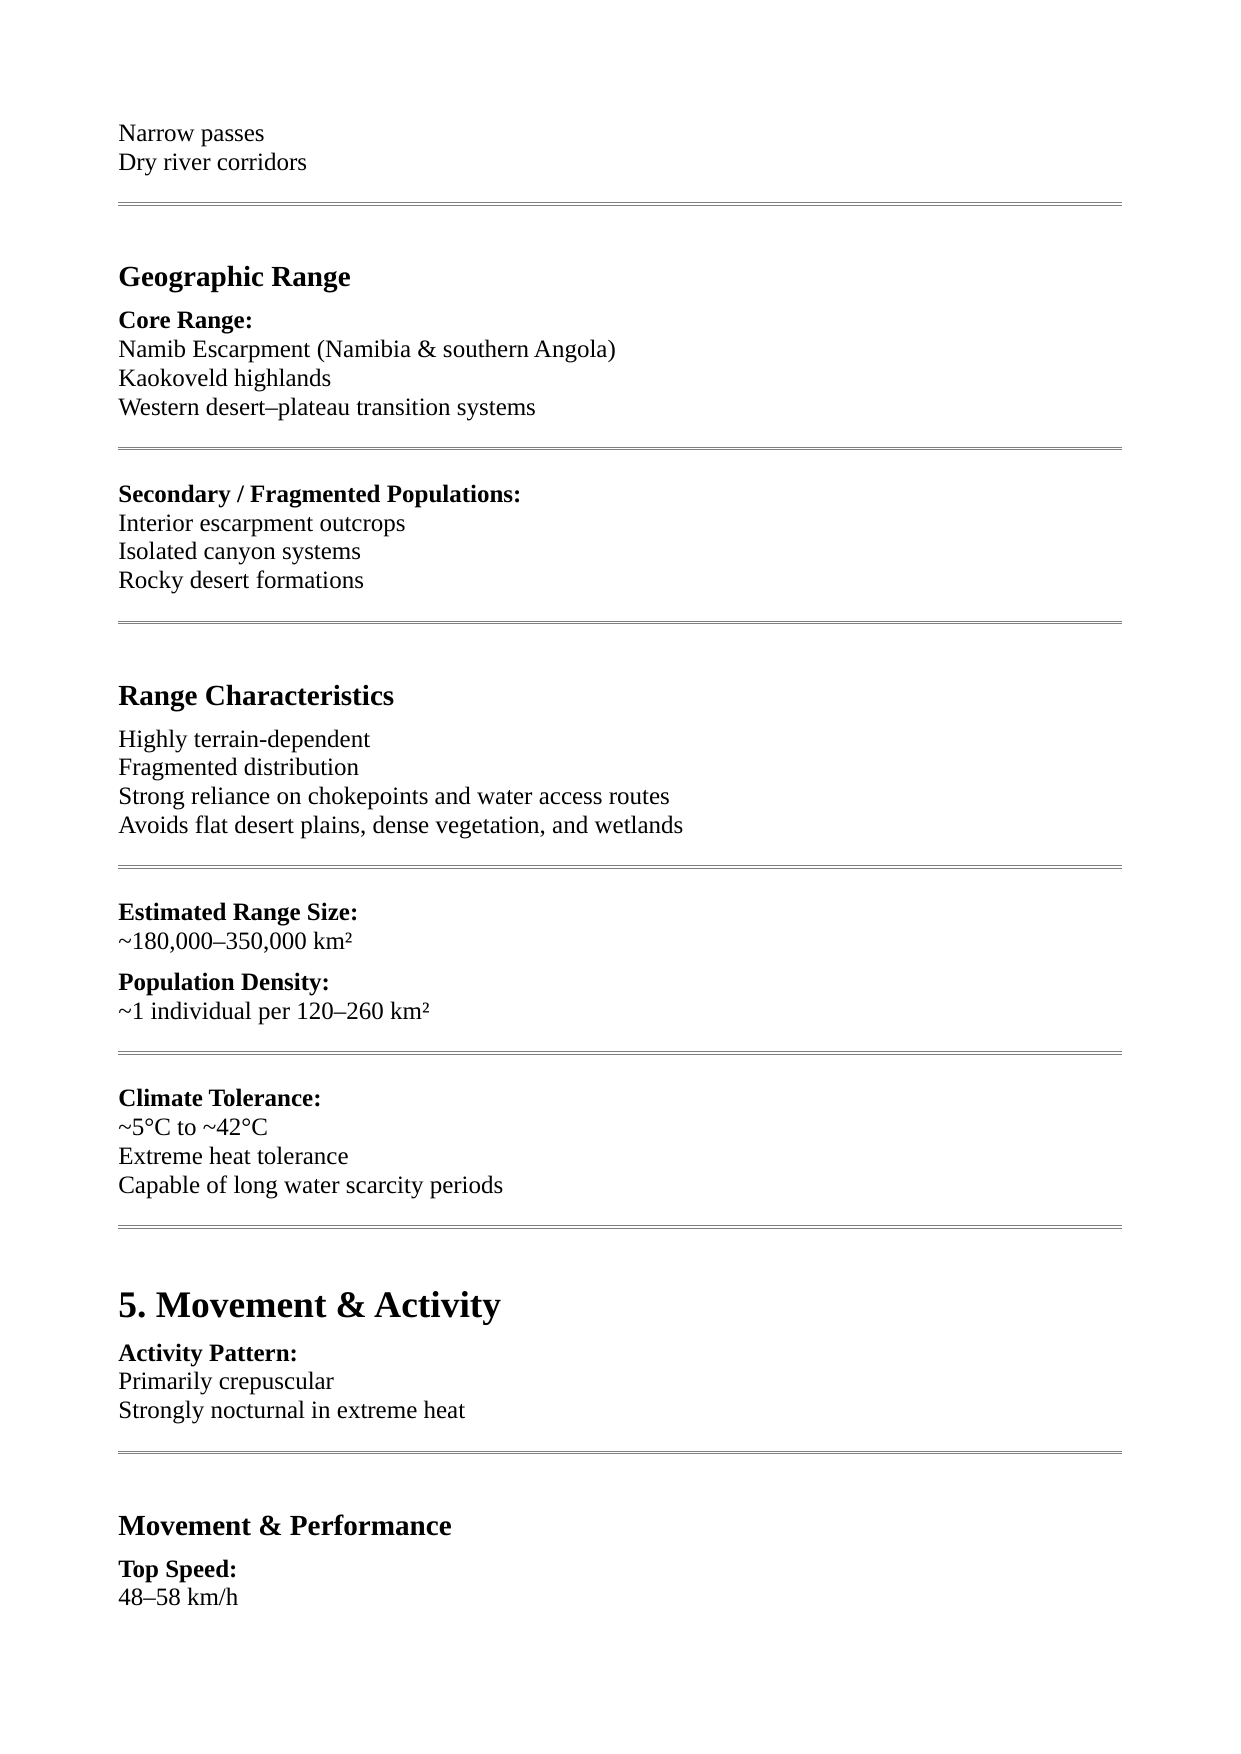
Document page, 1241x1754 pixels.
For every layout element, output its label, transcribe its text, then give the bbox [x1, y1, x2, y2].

text Estimated Range Size: ~180,000–350,000 km² [118, 897, 1122, 955]
text Highly terrain-dependent Fragmented distribution Strong reliance on chokepoints and water access routes Avoids flat desert plains, dense vegetation, and wetlands [118, 724, 1122, 839]
text Climate Tolerance: ~5°C to ~42°C Extreme heat tolerance Capable of long water scarcity periods [118, 1083, 1122, 1198]
subtitle Movement & Performance [118, 1508, 1122, 1541]
subtitle Geographic Range [118, 259, 1122, 293]
subtitle Range Characteristics [118, 678, 1122, 711]
text Top Speed: 48–58 km/h [118, 1554, 1122, 1611]
text Narrow passes Dry river corridors [118, 118, 1122, 176]
subtitle 5. Movement & Activity [118, 1282, 1122, 1325]
text Core Range: Namib Escarpment (Namibia & southern Angola) Kaokoveld highlands Western desert–plateau transition systems [118, 305, 1122, 420]
text Population Density: ~1 individual per 120–260 km² [118, 967, 1122, 1025]
text Secondary / Fragmented Populations: Interior escarpment outcrops Isolated canyon systems Rocky desert formations [118, 479, 1122, 594]
text Activity Pattern: Primarily crepuscular Strongly nocturnal in extreme heat [118, 1338, 1122, 1424]
